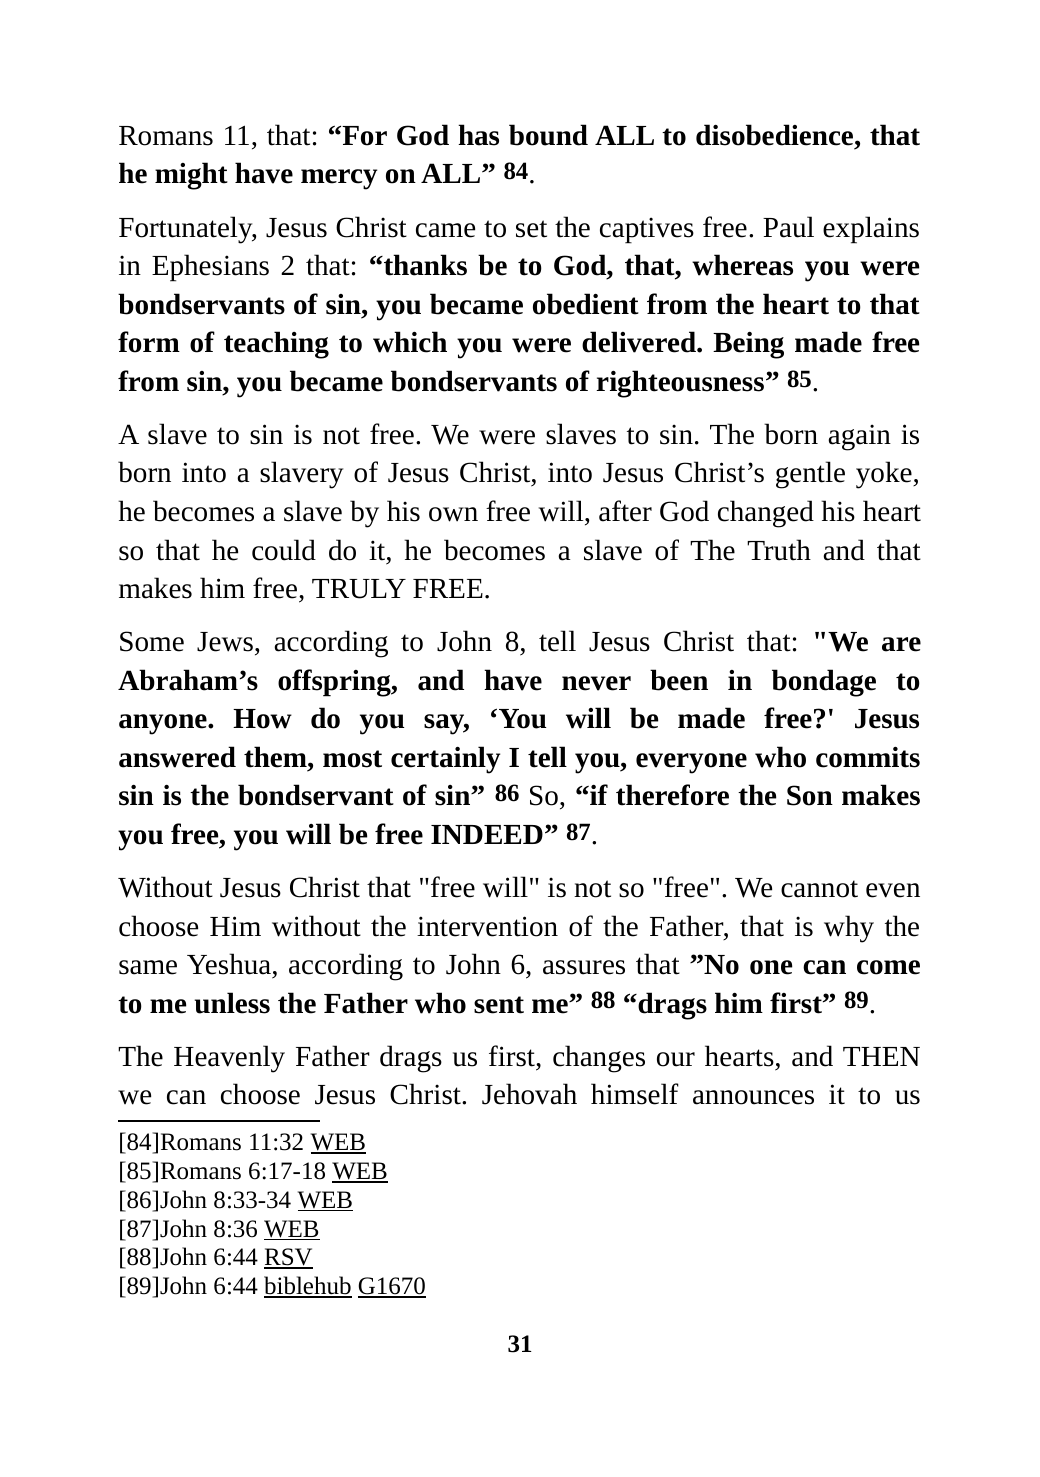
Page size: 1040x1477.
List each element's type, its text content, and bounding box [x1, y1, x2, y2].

text Romans 11:32 WEB [118, 1127, 921, 1156]
text Some Jews, according to John 8, tell Jesus Christ that: "We are Abraham’s offspring, and have never been in bondage to anyone. How do you say, ‘You will be made free?' Jesus answered them, most certainly I tell you, everyone who commits sin is the bondservant of sin” So, “if therefore the Son makes you free, you will be free INDEED” . [118, 624, 921, 851]
text John 8:33-34 WEB [118, 1185, 921, 1214]
text John 6:44 RSV [118, 1242, 921, 1271]
text Romans 11, that: “For God has bound ALL to disobedience, that he might have mercy on ALL” . [118, 118, 921, 190]
text The Heavenly Father drags us first, changes our hearts, and THEN we can choose Jesus Christ. Jehovah himself announces it to us [118, 1039, 921, 1111]
text Without Jesus Christ that "free will" is not so "free". We cannot even choose Him without the intervention of the Father, that is why the same Yeshua, according to John 6, assures that ”No one can come to me unless the Father who sent me” “drags him first” . [118, 870, 921, 1019]
text John 8:36 WEB [118, 1214, 921, 1242]
text John 6:44 biblehub G1670 [118, 1271, 921, 1300]
text Romans 6:17-18 WEB [118, 1156, 921, 1185]
text Fortunately, Jesus Christ came to set the captives free. Paul explains in Ephesians 2 that: “thanks be to God, that, whereas you were bondservants of sin, you became obedient from the heart to that form of teaching to which you were delivered. Being made free from sin, you became bondservants of righteousness” . [118, 210, 921, 397]
text A slave to sin is not free. We were slaves to sin. The born again is born into a slavery of Jesus Christ, into Jesus Christ’s gentle yoke, he becomes a slave by his own free will, after God changed his heart so that he could do it, he becomes a slave of The Truth and that makes him free, TRULY FREE. [118, 417, 921, 605]
